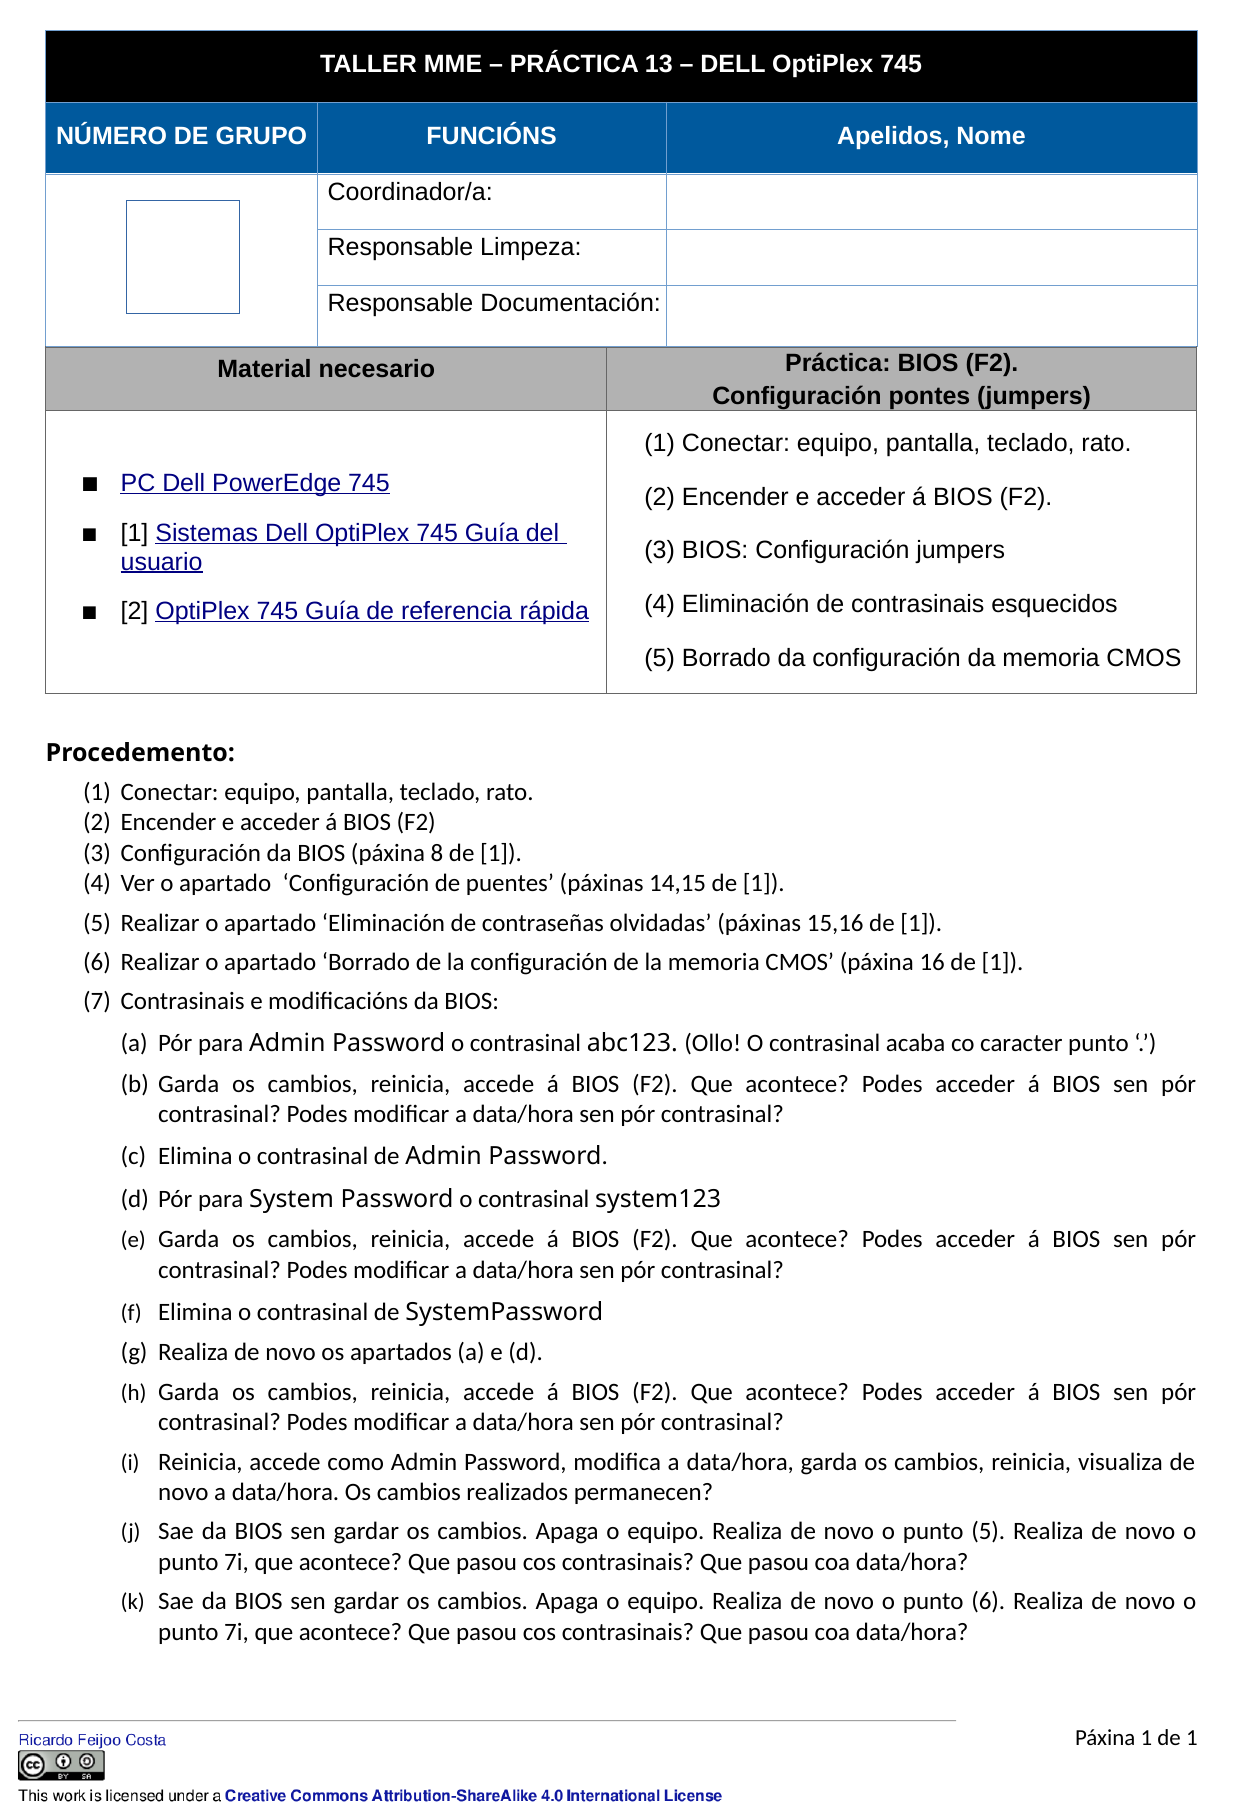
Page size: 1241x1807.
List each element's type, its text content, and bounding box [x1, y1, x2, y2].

list Elimina o contrasinal de Admin Password. [120, 1138, 1197, 1172]
table_cell [667, 175, 1197, 229]
list Realizar o apartado ‘Eliminación de contraseñas olvidadas’ (páxinas 15,16 de [1]). [83, 907, 1197, 937]
list Sae da BIOS sen gardar os cambios. Apaga o equipo. Realiza de novo o punto (5). Realiza de novo o punto 7i, que acontece? Que pasou cos contrasinais? Que pasou coa data/hora? [120, 1516, 1197, 1577]
list Configuración da BIOS (páxina 8 de [1]). [83, 837, 1197, 867]
list Pór para System Password o contrasinal system123 [120, 1181, 1197, 1215]
list Elimina o contrasinal de SystemPassword [120, 1293, 1197, 1327]
list Realiza de novo os apartados (a) e (d). [120, 1336, 1197, 1367]
list Conectar: equipo, pantalla, teclado, rato. [83, 776, 1197, 806]
table_cell [46, 175, 317, 346]
list Pór para Admin Password o contrasinal abc123. (Ollo! O contrasinal acaba co caracter punto ‘.’) [120, 1025, 1197, 1059]
table_cell Coordinador/a: [318, 175, 666, 229]
table_cell PC Dell PowerEdge 745 [1] Sistemas Dell OptiPlex 745 Guía del usuario [2] OptiPlex 745 Guía de referencia rápida [46, 411, 606, 693]
list Garda os cambios, reinicia, accede á BIOS (F2). Que acontece? Podes acceder á BIOS sen pór contrasinal? Podes modificar a data/hora sen pór contrasinal? [120, 1223, 1197, 1284]
list Reinicia, accede como Admin Password, modifica a data/hora, garda os cambios, reinicia, visualiza de novo a data/hora. Os cambios realizados permanecen? [120, 1446, 1197, 1507]
table_cell FUNCIÓNS [318, 103, 666, 173]
table_cell [667, 286, 1197, 346]
table_cell Apelidos, Nome [667, 103, 1197, 173]
list Garda os cambios, reinicia, accede á BIOS (F2). Que acontece? Podes acceder á BIOS sen pór contrasinal? Podes modificar a data/hora sen pór contrasinal? [120, 1068, 1197, 1129]
table_cell [667, 230, 1197, 284]
picture [8, 1715, 957, 1806]
list Realizar o apartado ‘Borrado de la configuración de la memoria CMOS’ (páxina 16 de [1]). [83, 946, 1197, 977]
list Garda os cambios, reinicia, accede á BIOS (F2). Que acontece? Podes acceder á BIOS sen pór contrasinal? Podes modificar a data/hora sen pór contrasinal? [120, 1376, 1197, 1437]
table_cell Responsable Limpeza: [318, 230, 666, 284]
list Encender e acceder á BIOS (F2) [83, 806, 1197, 837]
text Procedemento: [45, 735, 1197, 769]
table_cell NÚMERO DE GRUPO [46, 103, 317, 173]
table_header TALLER MME – PRÁCTICA 13 – DELL OptiPlex 745 [46, 31, 1197, 102]
list Contrasinais e modificacións da BIOS: [83, 986, 1197, 1016]
list Ver o apartado ‘Configuración de puentes’ (páxinas 14,15 de [1]). [83, 867, 1197, 898]
table_header Práctica: BIOS (F2). Configuración pontes (jumpers) [607, 348, 1196, 410]
table_header Material necesario [46, 348, 606, 410]
list Sae da BIOS sen gardar os cambios. Apaga o equipo. Realiza de novo o punto (6). Realiza de novo o punto 7i, que acontece? Que pasou cos contrasinais? Que pasou coa data/hora? [120, 1585, 1197, 1646]
table_cell Conectar: equipo, pantalla, teclado, rato. Encender e acceder á BIOS (F2). BIOS: Configuración jumpers Eliminación de contrasinais esquecidos Borrado da configuración da memoria CMOS [607, 411, 1196, 693]
table_cell Responsable Documentación: [318, 286, 666, 346]
